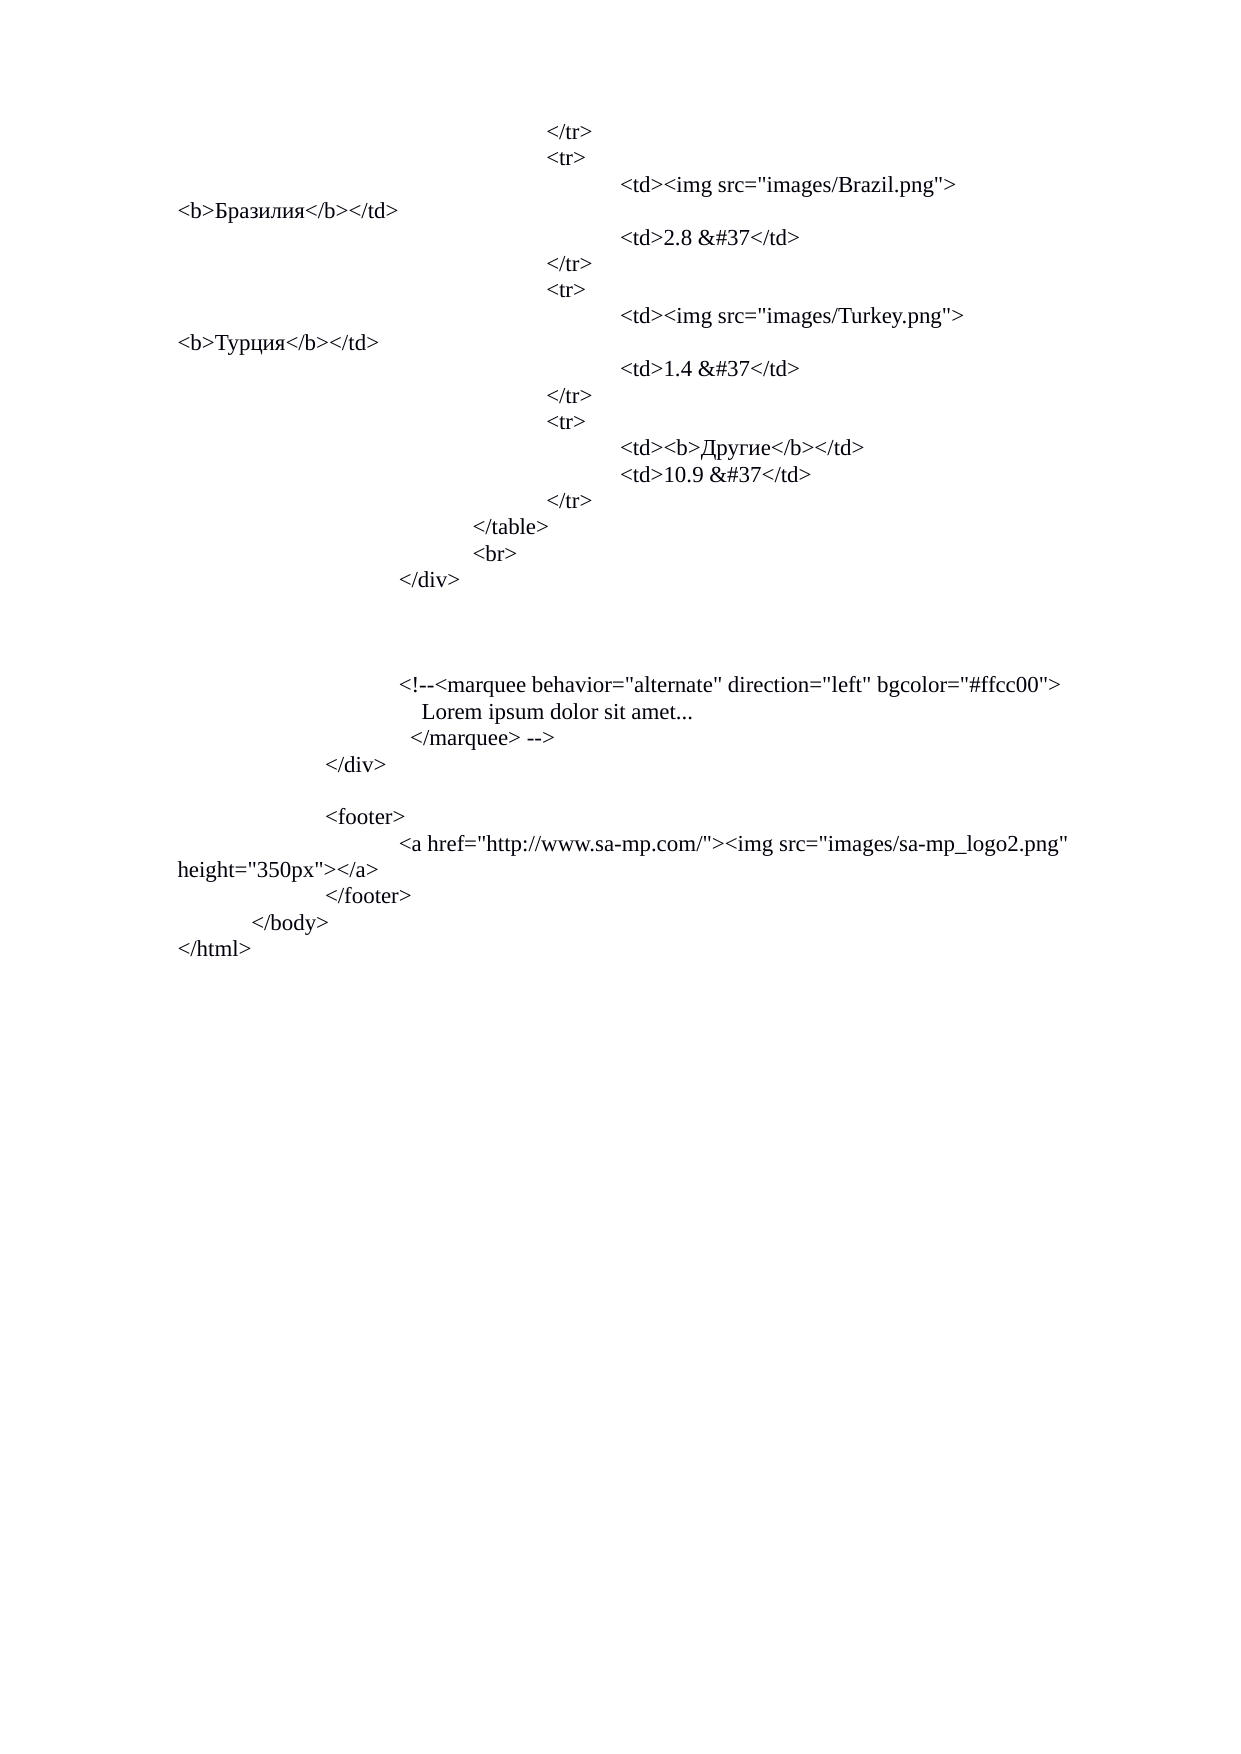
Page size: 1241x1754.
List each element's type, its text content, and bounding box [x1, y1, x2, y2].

text <a href="http://www.sa-mp.com/"><img src="images/sa-mp_logo2.png" height="350px"></a> [177, 830, 1152, 882]
text </tr> [177, 487, 1152, 513]
text <td><img src="images/Turkey.png"> <b>Турция</b></td> [177, 303, 1152, 355]
text <tr> [177, 276, 1152, 303]
text </tr> [177, 118, 1152, 144]
text <td>1.4 &#37</td> [177, 355, 1152, 382]
text </body> [177, 909, 1152, 935]
text <td><img src="images/Brazil.png"> <b>Бразилия</b></td> [177, 171, 1152, 223]
text <tr> [177, 408, 1152, 434]
text <!--<marquee behavior="alternate" direction="left" bgcolor="#ffcc00"> [177, 672, 1152, 698]
text <footer> [177, 803, 1152, 830]
text </marquee> --> [177, 724, 1152, 751]
text <td><b>Другие</b></td> [177, 434, 1152, 461]
text </table> [177, 513, 1152, 540]
text <td>2.8 &#37</td> [177, 223, 1152, 250]
text </html> [177, 935, 1152, 961]
text </tr> [177, 382, 1152, 408]
text <td>10.9 &#37</td> [177, 461, 1152, 487]
text </tr> [177, 250, 1152, 276]
text Lorem ipsum dolor sit amet... [177, 698, 1152, 724]
text <tr> [177, 144, 1152, 171]
text <br> [177, 540, 1152, 566]
text </div> [177, 751, 1152, 777]
text </div> [177, 566, 1152, 592]
text </footer> [177, 882, 1152, 909]
